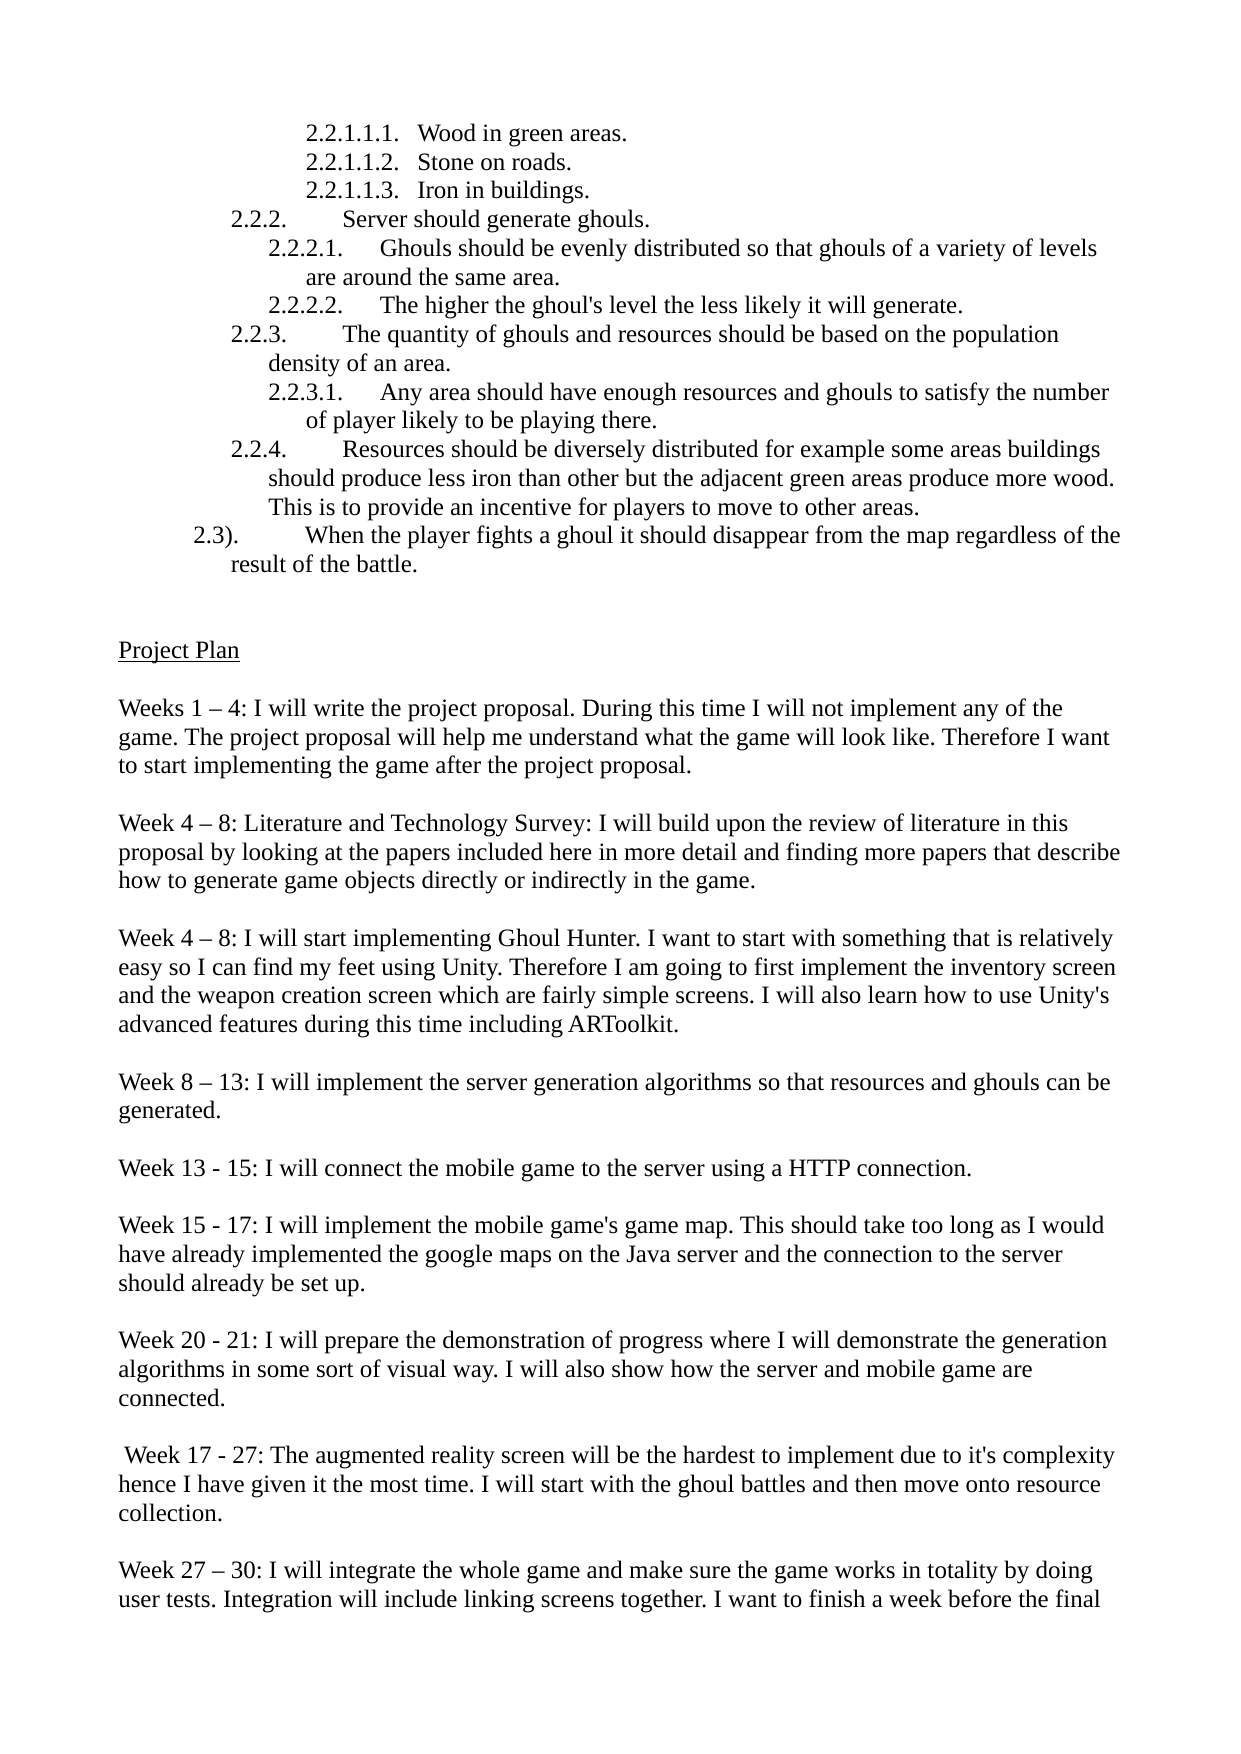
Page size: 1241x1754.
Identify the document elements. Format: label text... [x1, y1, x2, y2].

list Ghouls should be evenly distributed so that ghouls of a variety of levels are around the same area. [268, 233, 1122, 291]
text Week 8 – 13: I will implement the server generation algorithms so that resources and ghouls can be generated. [118, 1067, 1122, 1124]
text Week 4 – 8: I will start implementing Ghoul Hunter. I want to start with something that is relatively easy so I can find my feet using Unity. Therefore I am going to first implement the inventory screen and the weapon creation screen which are fairly simple screens. I will also learn how to use Unity's advanced features during this time including ARToolkit. [118, 923, 1122, 1038]
list Iron in buildings. [306, 176, 1122, 204]
text Week 13 - 15: I will connect the mobile game to the server using a HTTP connection. [118, 1153, 1122, 1182]
list Wood in green areas. [306, 118, 1122, 147]
text Week 4 – 8: Literature and Technology Survey: I will build upon the review of literature in this proposal by looking at the papers included here in more detail and finding more papers that describe how to generate game objects directly or indirectly in the game. [118, 808, 1122, 894]
list Stone on roads. [306, 147, 1122, 176]
list Any area should have enough resources and ghouls to satisfy the number of player likely to be playing there. [268, 377, 1122, 434]
list Resources should be diversely distributed for example some areas buildings should produce less iron than other but the adjacent green areas produce more wood. This is to provide an incentive for players to move to other areas. [231, 434, 1122, 521]
list Server should generate ghouls. [231, 204, 1122, 233]
text Week 20 - 21: I will prepare the demonstration of progress where I will demonstrate the generation algorithms in some sort of visual way. I will also show how the server and mobile game are connected. [118, 1326, 1122, 1412]
text Weeks 1 – 4: I will write the project proposal. During this time I will not implement any of the game. The project proposal will help me understand what the game will look like. Therefore I want to start implementing the game after the project proposal. [118, 693, 1122, 779]
text Project Plan [118, 636, 1122, 664]
list The quantity of ghouls and resources should be based on the population density of an area. [231, 319, 1122, 377]
text Week 27 – 30: I will integrate the whole game and make sure the game works in totality by doing user tests. Integration will include linking screens together. I want to finish a week before the final [118, 1556, 1122, 1613]
text Week 15 - 17: I will implement the mobile game's game map. This should take too long as I would have already implemented the google maps on the Java server and the connection to the server should already be set up. [118, 1211, 1122, 1297]
text Week 17 - 27: The augmented reality screen will be the hardest to implement due to it's complexity hence I have given it the most time. I will start with the ghoul battles and then move onto resource collection. [118, 1441, 1122, 1527]
list When the player fights a ghoul it should disappear from the map regardless of the result of the battle. [193, 521, 1122, 578]
list The higher the ghoul's level the less likely it will generate. [268, 291, 1122, 319]
